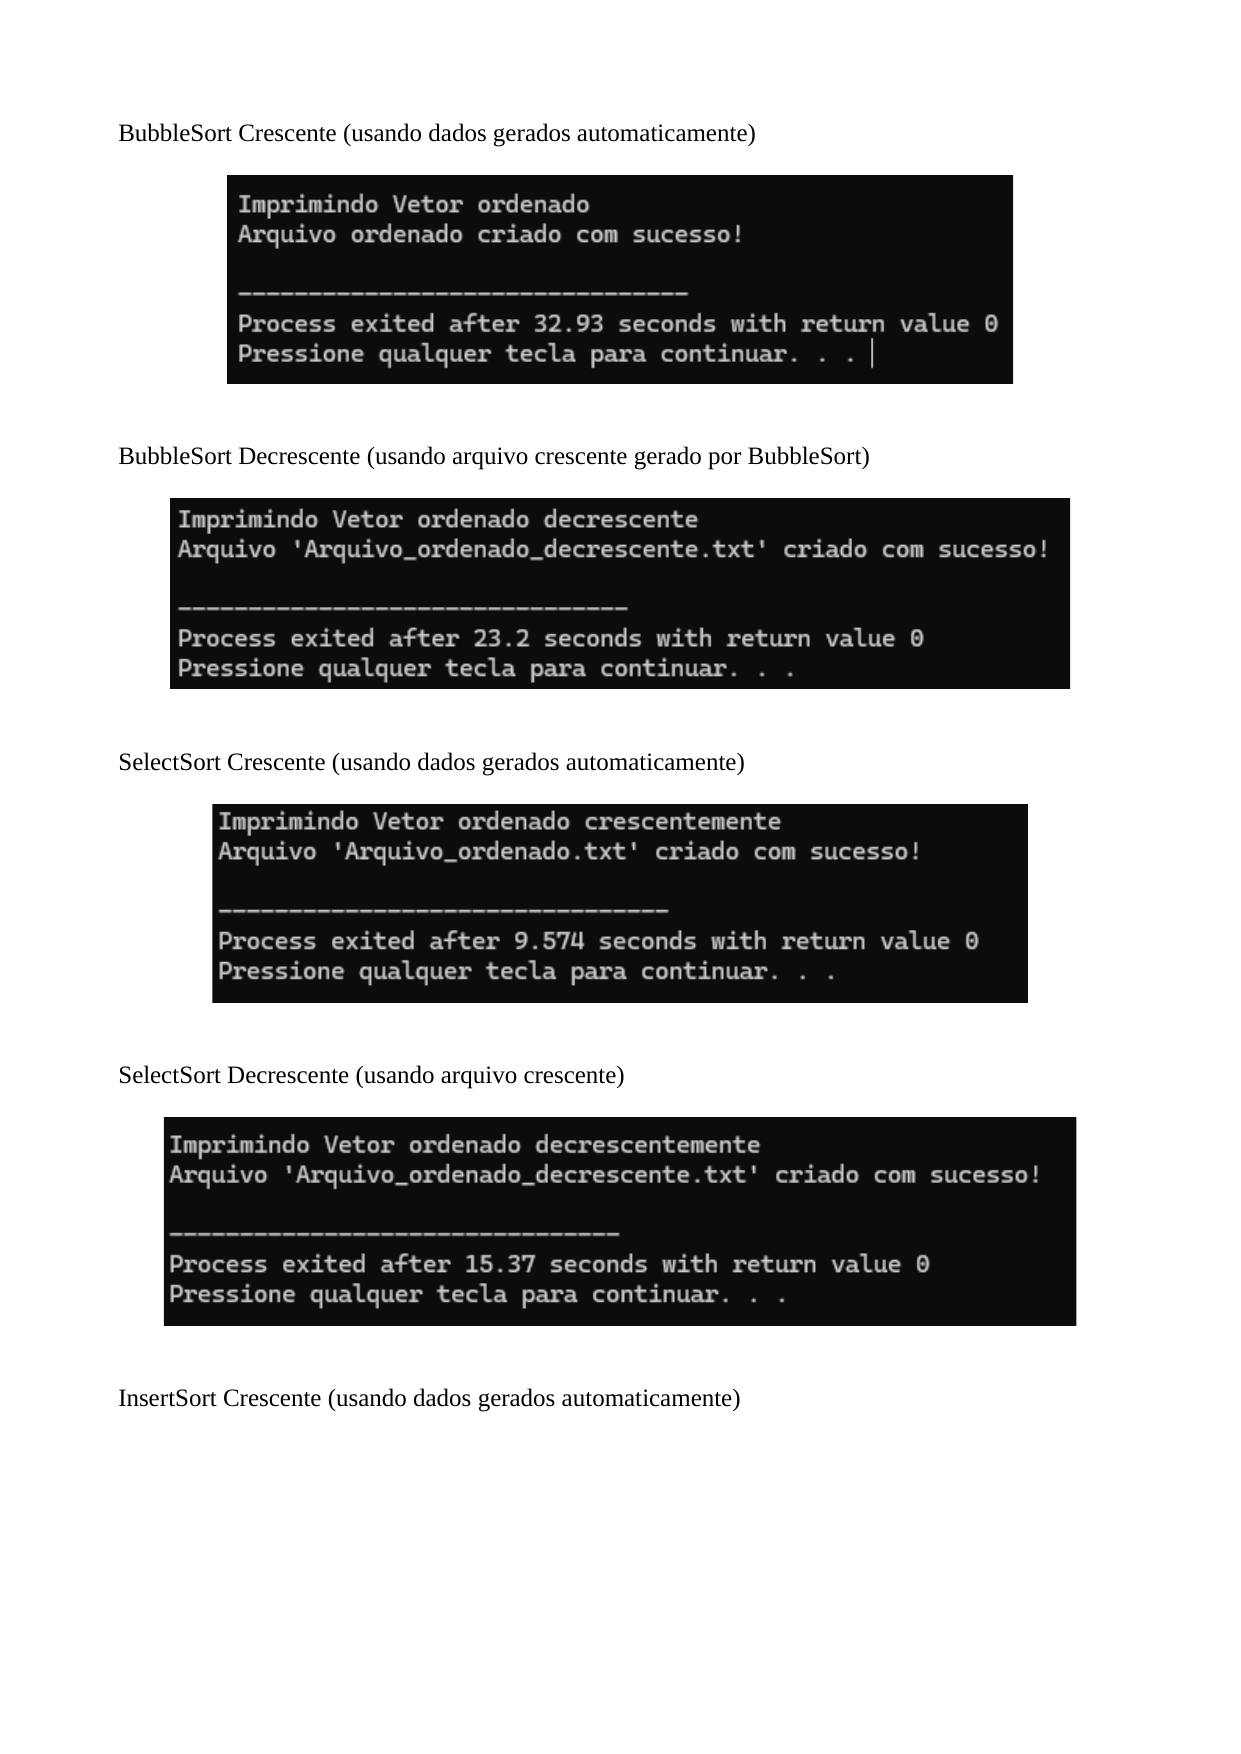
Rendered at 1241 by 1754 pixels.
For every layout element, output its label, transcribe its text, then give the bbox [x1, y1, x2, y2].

text BubbleSort Crescente (usando dados gerados automaticamente) [118, 118, 1122, 147]
text SelectSort Decrescente (usando arquivo crescente) [118, 1060, 1122, 1089]
text SelectSort Crescente (usando dados gerados automaticamente) [118, 747, 1122, 775]
picture [227, 175, 1014, 384]
picture [212, 804, 1028, 1003]
text InsertSort Crescente (usando dados gerados automaticamente) [118, 1383, 1122, 1412]
picture [163, 1117, 1077, 1326]
text BubbleSort Decrescente (usando arquivo crescente gerado por BubbleSort) [118, 441, 1122, 470]
picture [170, 498, 1071, 689]
